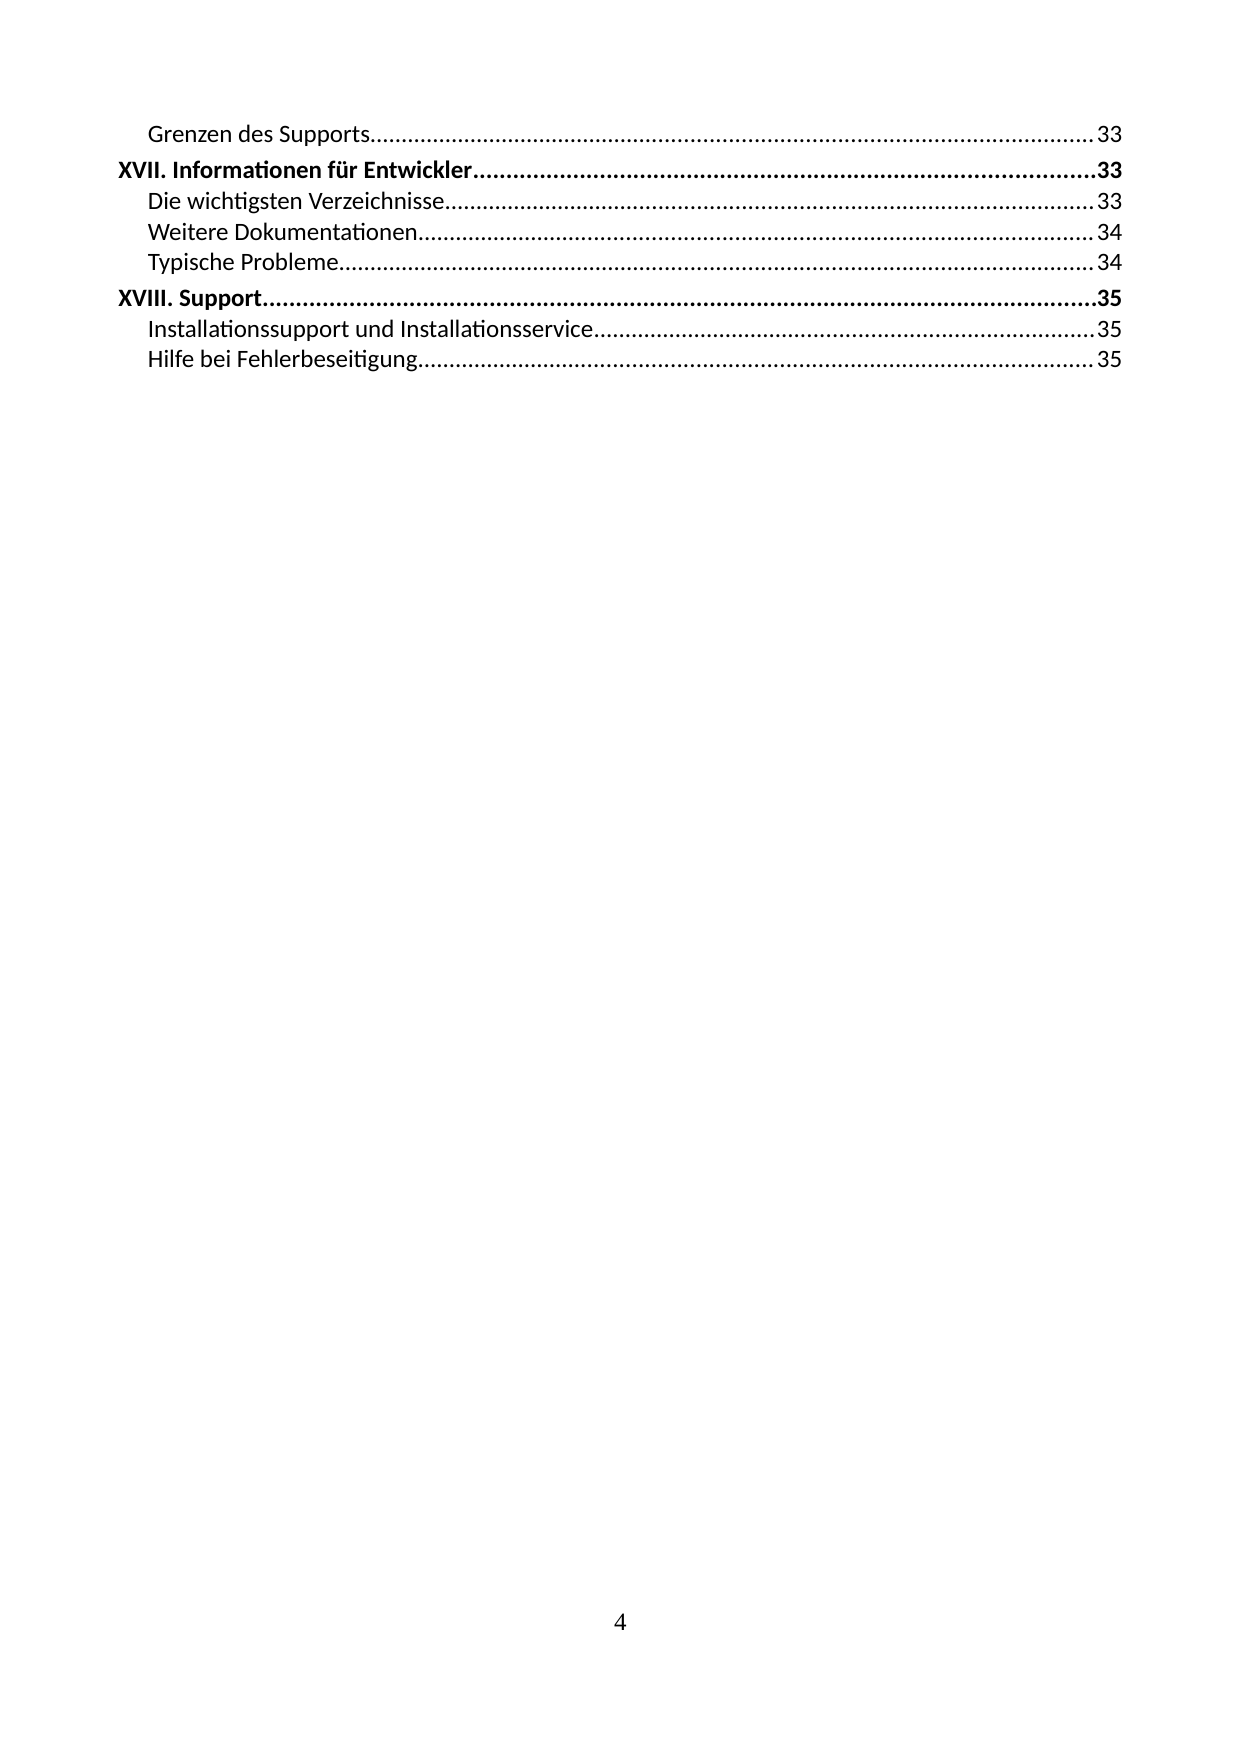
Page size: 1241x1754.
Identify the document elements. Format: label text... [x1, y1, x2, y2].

text Installationssupport und Installationsservice 35 [148, 313, 1122, 344]
text XVIII. Support 35 [118, 283, 1122, 313]
text Typische Probleme 34 [148, 246, 1122, 277]
text XVII. Informationen für Entwickler 33 [118, 154, 1122, 185]
text Die wichtigsten Verzeichnisse 33 [148, 185, 1122, 216]
text Grenzen des Supports 33 [148, 118, 1122, 149]
text Weitere Dokumentationen 34 [148, 216, 1122, 246]
text Hilfe bei Fehlerbeseitigung 35 [148, 344, 1122, 374]
